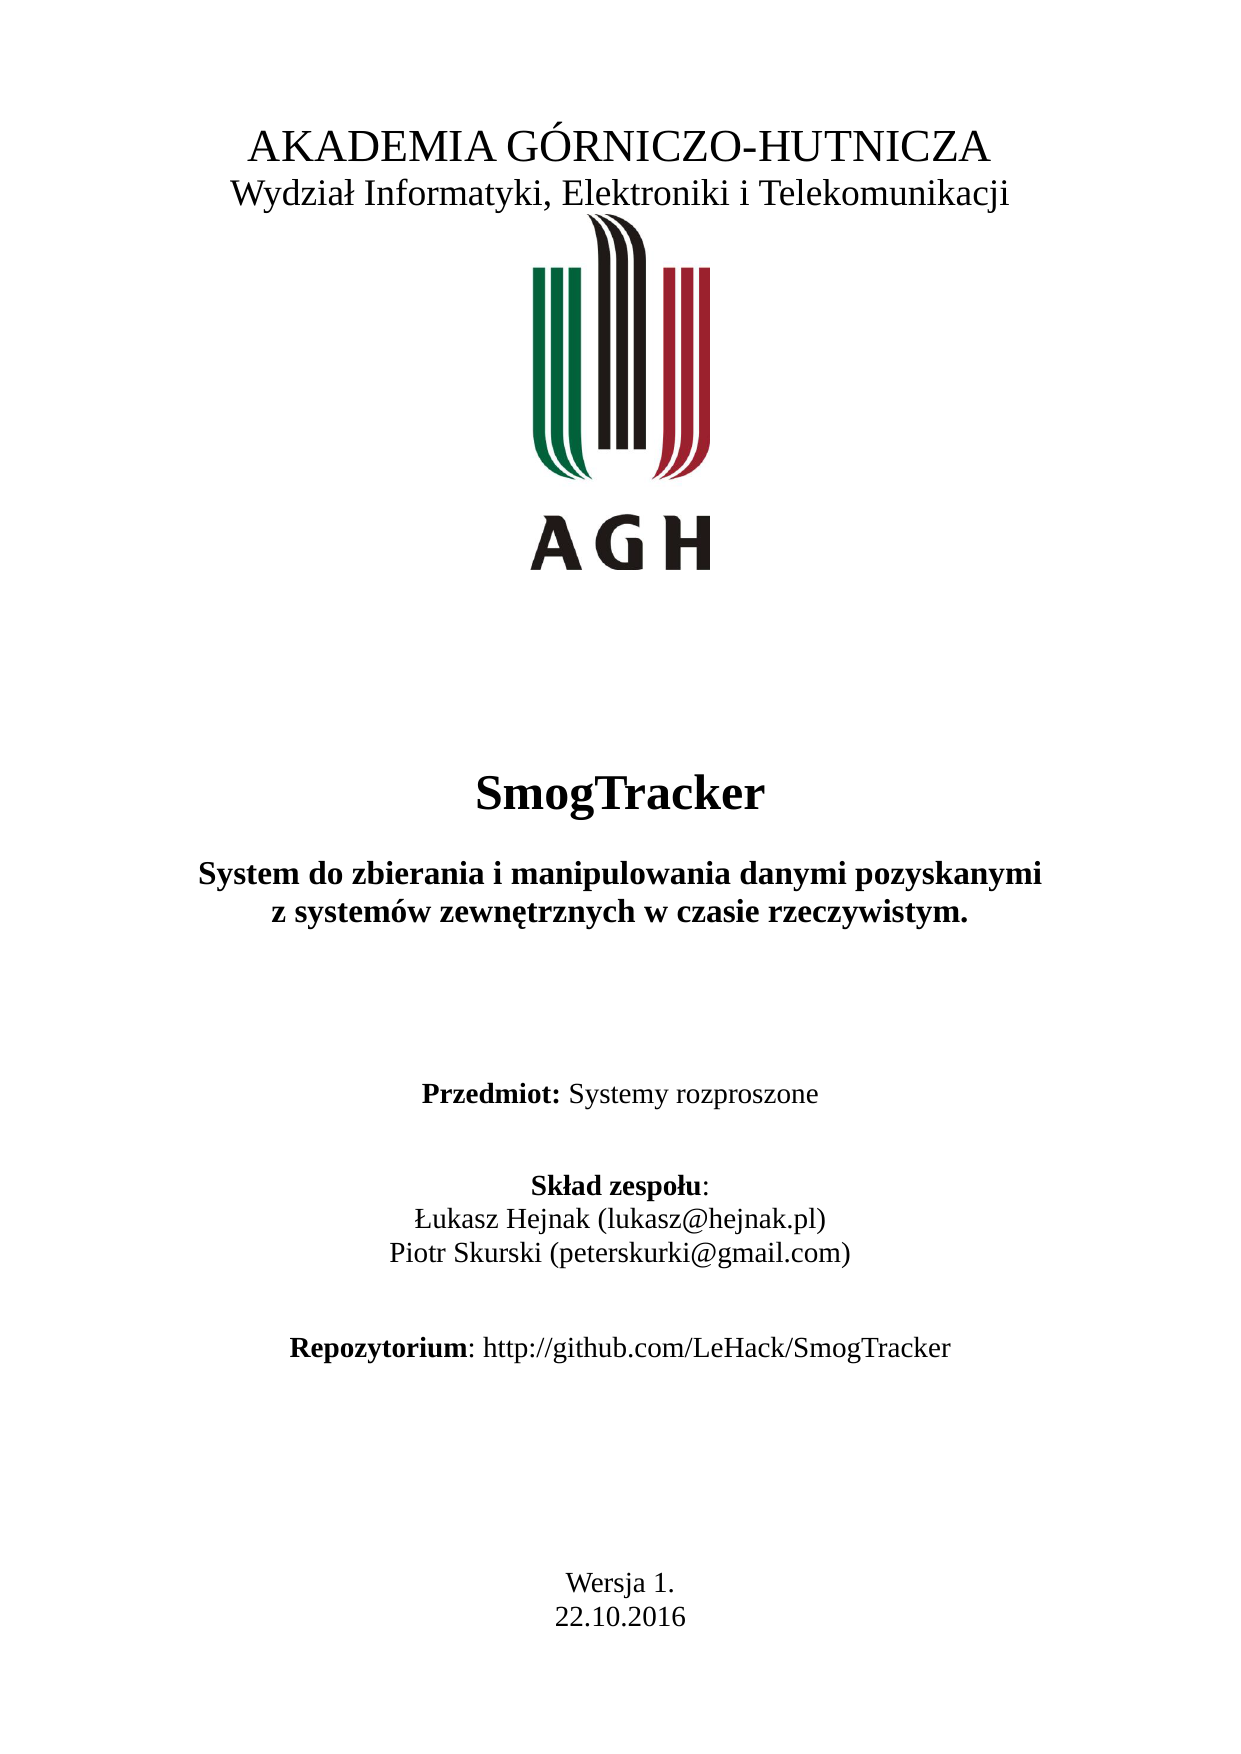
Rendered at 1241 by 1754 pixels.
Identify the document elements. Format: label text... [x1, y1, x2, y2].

text Repozytorium: http://github.com/LeHack/SmogTracker [118, 1331, 1122, 1364]
text AKADEMIA GÓRNICZO-HUTNICZA [118, 118, 1122, 171]
subtitle SmogTracker [118, 762, 1122, 820]
text Skład zespołu: [118, 1168, 1122, 1201]
text Wydział Informatyki, Elektroniki i Telekomunikacji [118, 171, 1122, 214]
text Łukasz Hejnak (lukasz@hejnak.pl) [118, 1201, 1122, 1235]
text 22.10.2016 [118, 1599, 1122, 1632]
subtitle System do zbierania i manipulowania danymi pozyskanymi z systemów zewnętrznych w czasie rzeczywistym. [118, 853, 1122, 930]
text Piotr Skurski (peterskurki@gmail.com) [118, 1235, 1122, 1268]
text Przedmiot: Systemy rozproszone [118, 1077, 1122, 1110]
text Wersja 1. [118, 1565, 1122, 1599]
